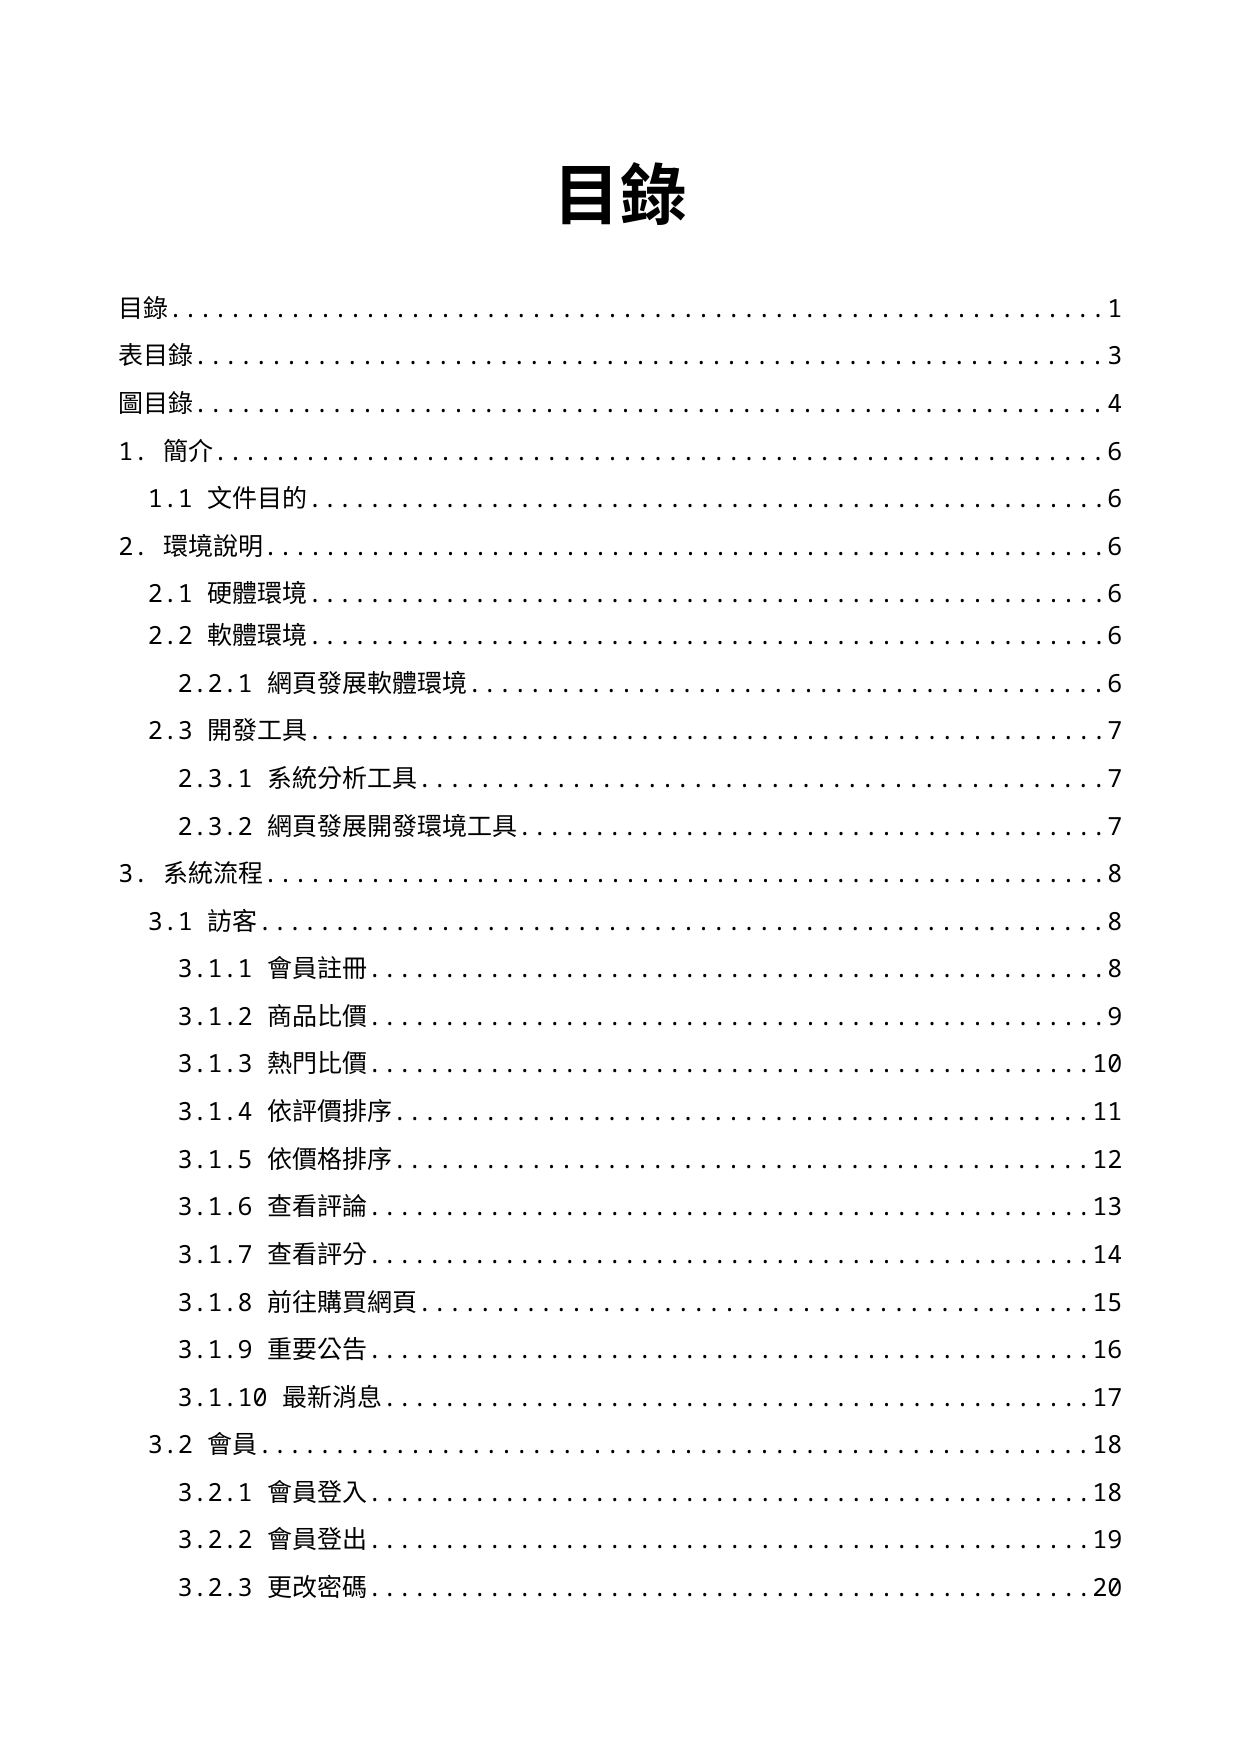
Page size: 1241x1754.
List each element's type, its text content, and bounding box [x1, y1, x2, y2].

text 目錄 1 [118, 288, 1122, 324]
text 3.2.2 會員登出 19 [177, 1520, 1122, 1556]
text 2.3.1 系統分析工具 7 [177, 758, 1122, 794]
text 2.3.2 網頁發展開發環境工具 7 [177, 806, 1122, 842]
text 3.1.1 會員註冊 8 [177, 949, 1122, 985]
text 3.1 訪客 8 [148, 901, 1122, 937]
text 3.1.7 查看評分 14 [177, 1234, 1122, 1271]
text 3.2.1 會員登入 18 [177, 1472, 1122, 1509]
text 圖目錄 4 [118, 383, 1122, 420]
text 3.1.9 重要公告 16 [177, 1329, 1122, 1366]
text 3.2.3 更改密碼 20 [177, 1568, 1122, 1604]
text 1. 簡介 6 [118, 431, 1122, 467]
text 3.1.2 商品比價 9 [177, 996, 1122, 1033]
subtitle 目錄 [118, 142, 1122, 238]
text 3.1.6 查看評論 13 [177, 1187, 1122, 1223]
text 2. 環境說明 6 [118, 526, 1122, 562]
text 2.2 軟體環境 6 [148, 616, 1122, 652]
text 3. 系統流程 8 [118, 853, 1122, 890]
text 2.1 硬體環境 6 [148, 574, 1122, 610]
text 3.1.10 最新消息 17 [177, 1377, 1122, 1413]
text 3.1.8 前往購買網頁 15 [177, 1282, 1122, 1318]
text 表目錄 3 [118, 336, 1122, 372]
text 2.2.1 網頁發展軟體環境 6 [177, 663, 1122, 699]
text 3.1.3 熱門比價 10 [177, 1044, 1122, 1080]
text 3.2 會員 18 [148, 1425, 1122, 1461]
text 3.1.4 依評價排序 11 [177, 1092, 1122, 1128]
text 3.1.5 依價格排序 12 [177, 1139, 1122, 1175]
text 1.1 文件目的 6 [148, 479, 1122, 515]
text 2.3 開發工具 7 [148, 711, 1122, 747]
